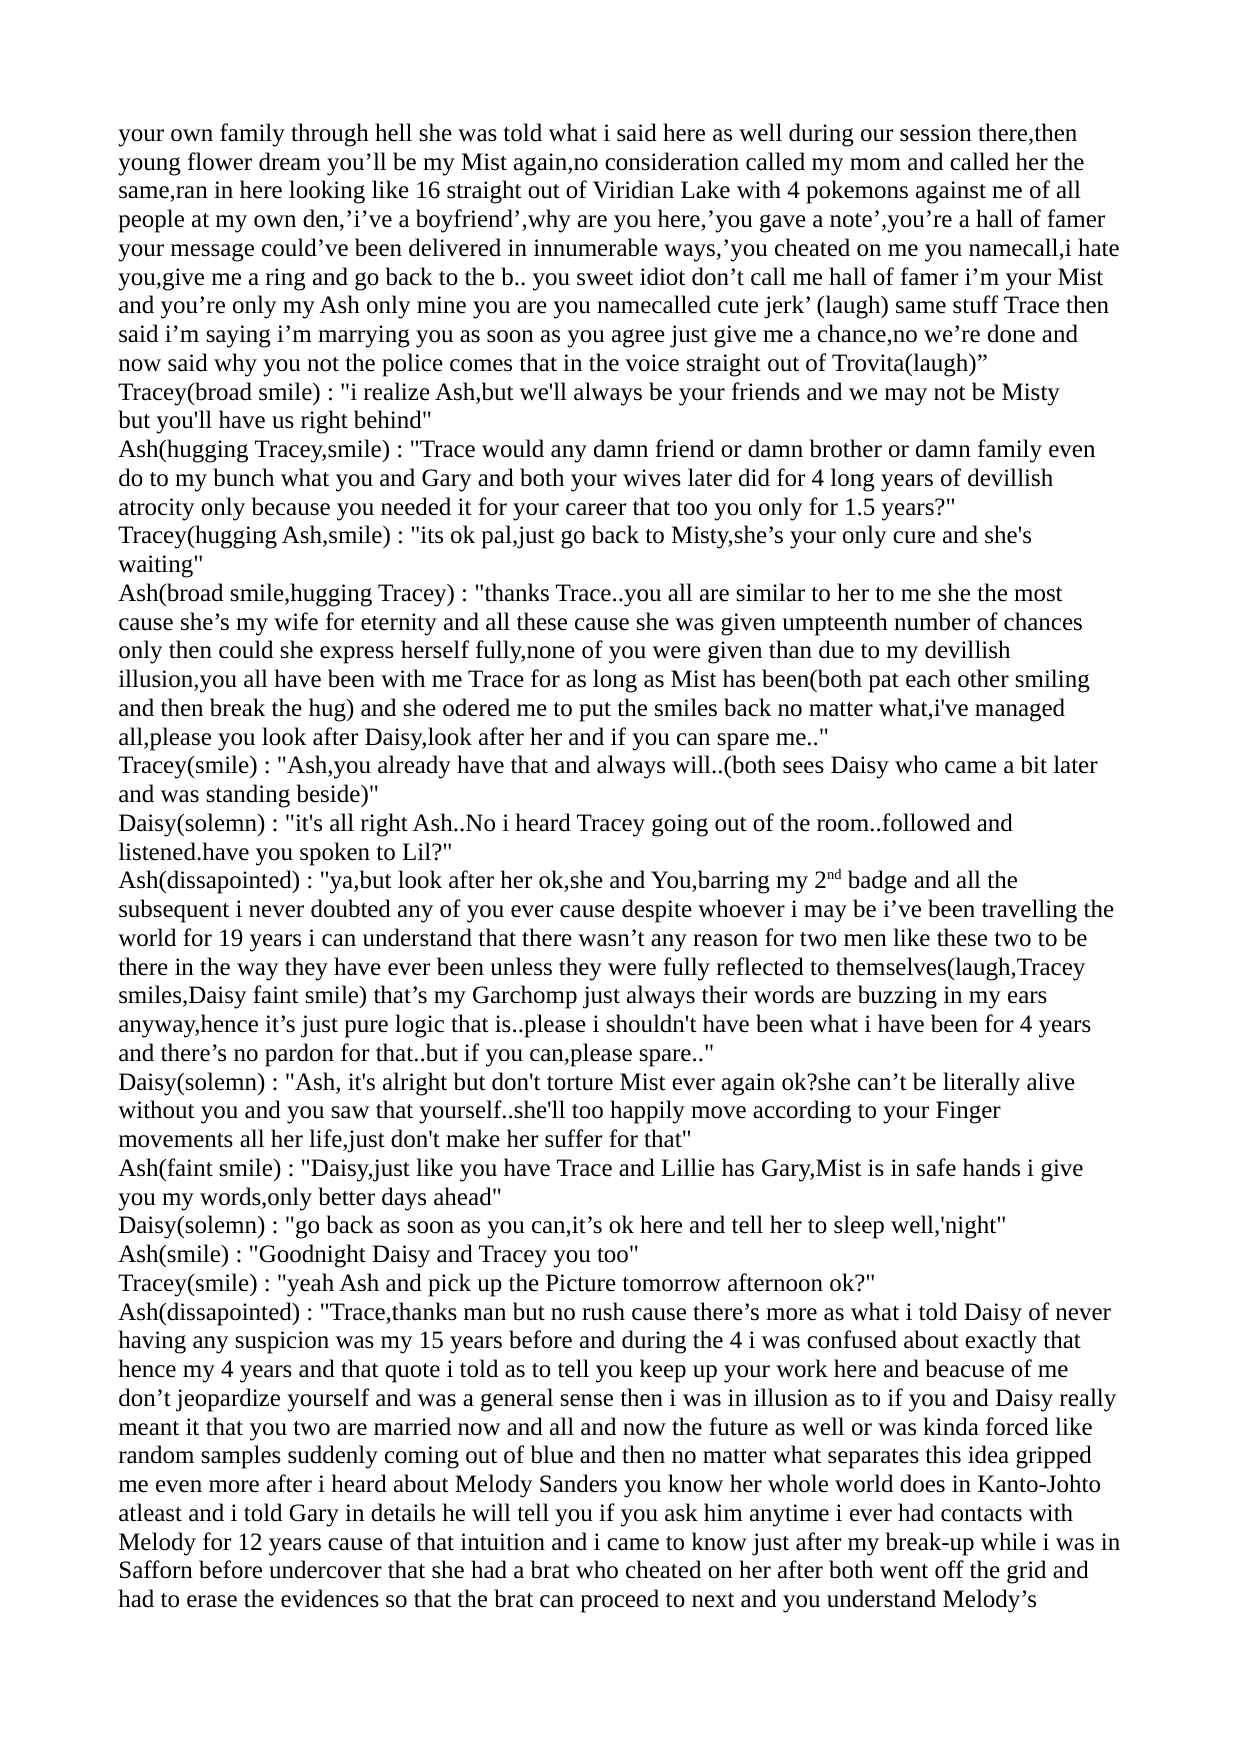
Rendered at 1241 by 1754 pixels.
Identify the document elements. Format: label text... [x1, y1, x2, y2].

text Ash(smile) : "Goodnight Daisy and Tracey you too" [118, 1239, 1122, 1268]
text Ash(dissapointed) : "Trace,thanks man but no rush cause there’s more as what i told Daisy of never having any suspicion was my 15 years before and during the 4 i was confused about exactly that hence my 4 years and that quote i told as to tell you keep up your work here and beacuse of me don’t jeopardize yourself and was a general sense then i was in illusion as to if you and Daisy really meant it that you two are married now and all and now the future as well or was kinda forced like random samples suddenly coming out of blue and then no matter what separates this idea gripped me even more after i heard about Melody Sanders you know her whole world does in Kanto-Johto atleast and i told Gary in details he will tell you if you ask him anytime i ever had contacts with Melody for 12 years cause of that intuition and i came to know just after my break-up while i was in Safforn before undercover that she had a brat who cheated on her after both went off the grid and had to erase the evidences so that the brat can proceed to next and you understand Melody’s [118, 1297, 1122, 1613]
text Tracey(smile) : "yeah Ash and pick up the Picture tomorrow afternoon ok?" [118, 1268, 1122, 1297]
text Ash(hugging Tracey,smile) : "Trace would any damn friend or damn brother or damn family even do to my bunch what you and Gary and both your wives later did for 4 long years of devillish atrocity only because you needed it for your career that too you only for 1.5 years?" [118, 434, 1122, 521]
text Tracey(broad smile) : "i realize Ash,but we'll always be your friends and we may not be Misty [118, 377, 1122, 406]
text Daisy(solemn) : "it's all right Ash..No i heard Tracey going out of the room..followed and [118, 808, 1122, 837]
text Ash(dissapointed) : "ya,but look after her ok,she and You,barring my 2nd badge and all the subsequent i never doubted any of you ever cause despite whoever i may be i’ve been travelling the world for 19 years i can understand that there wasn’t any reason for two men like these two to be there in the way they have ever been unless they were fully reflected to themselves(laugh,Tracey smiles,Daisy faint smile) that’s my Garchomp just always their words are buzzing in my ears anyway,hence it’s just pure logic that is..please i shouldn't have been what i have been for 4 years and there’s no pardon for that..but if you can,please spare.." [118, 866, 1122, 1067]
text Daisy(solemn) : "Ash, it's alright but don't torture Mist ever again ok?she can’t be literally alive without you and you saw that yourself..she'll too happily move according to your Finger movements all her life,just don't make her suffer for that" [118, 1067, 1122, 1153]
text your own family through hell she was told what i said here as well during our session there,then young flower dream you’ll be my Mist again,no consideration called my mom and called her the same,ran in here looking like 16 straight out of Viridian Lake with 4 pokemons against me of all people at my own den,’i’ve a boyfriend’,why are you here,’you gave a note’,you’re a hall of famer your message could’ve been delivered in innumerable ways,’you cheated on me you namecall,i hate you,give me a ring and go back to the b.. you sweet idiot don’t call me hall of famer i’m your Mist and you’re only my Ash only mine you are you namecalled cute jerk’ (laugh) same stuff Trace then said i’m saying i’m marrying you as soon as you agree just give me a chance,no we’re done and now said why you not the police comes that in the voice straight out of Trovita(laugh)” [118, 118, 1122, 377]
text Ash(faint smile) : "Daisy,just like you have Trace and Lillie has Gary,Mist is in safe hands i give you my words,only better days ahead" [118, 1153, 1122, 1211]
text Ash(broad smile,hugging Tracey) : "thanks Trace..you all are similar to her to me she the most cause she’s my wife for eternity and all these cause she was given umpteenth number of chances only then could she express herself fully,none of you were given than due to my devillish illusion,you all have been with me Trace for as long as Mist has been(both pat each other smiling and then break the hug) and she odered me to put the smiles back no matter what,i've managed all,please you look after Daisy,look after her and if you can spare me.." [118, 578, 1122, 751]
text Tracey(hugging Ash,smile) : "its ok pal,just go back to Misty,she’s your only cure and she's waiting" [118, 521, 1122, 578]
text Tracey(smile) : "Ash,you already have that and always will..(both sees Daisy who came a bit later and was standing beside)" [118, 751, 1122, 808]
text but you'll have us right behind" [118, 406, 1122, 434]
text Daisy(solemn) : "go back as soon as you can,it’s ok here and tell her to sleep well,'night" [118, 1211, 1122, 1239]
text listened.have you spoken to Lil?" [118, 837, 1122, 866]
